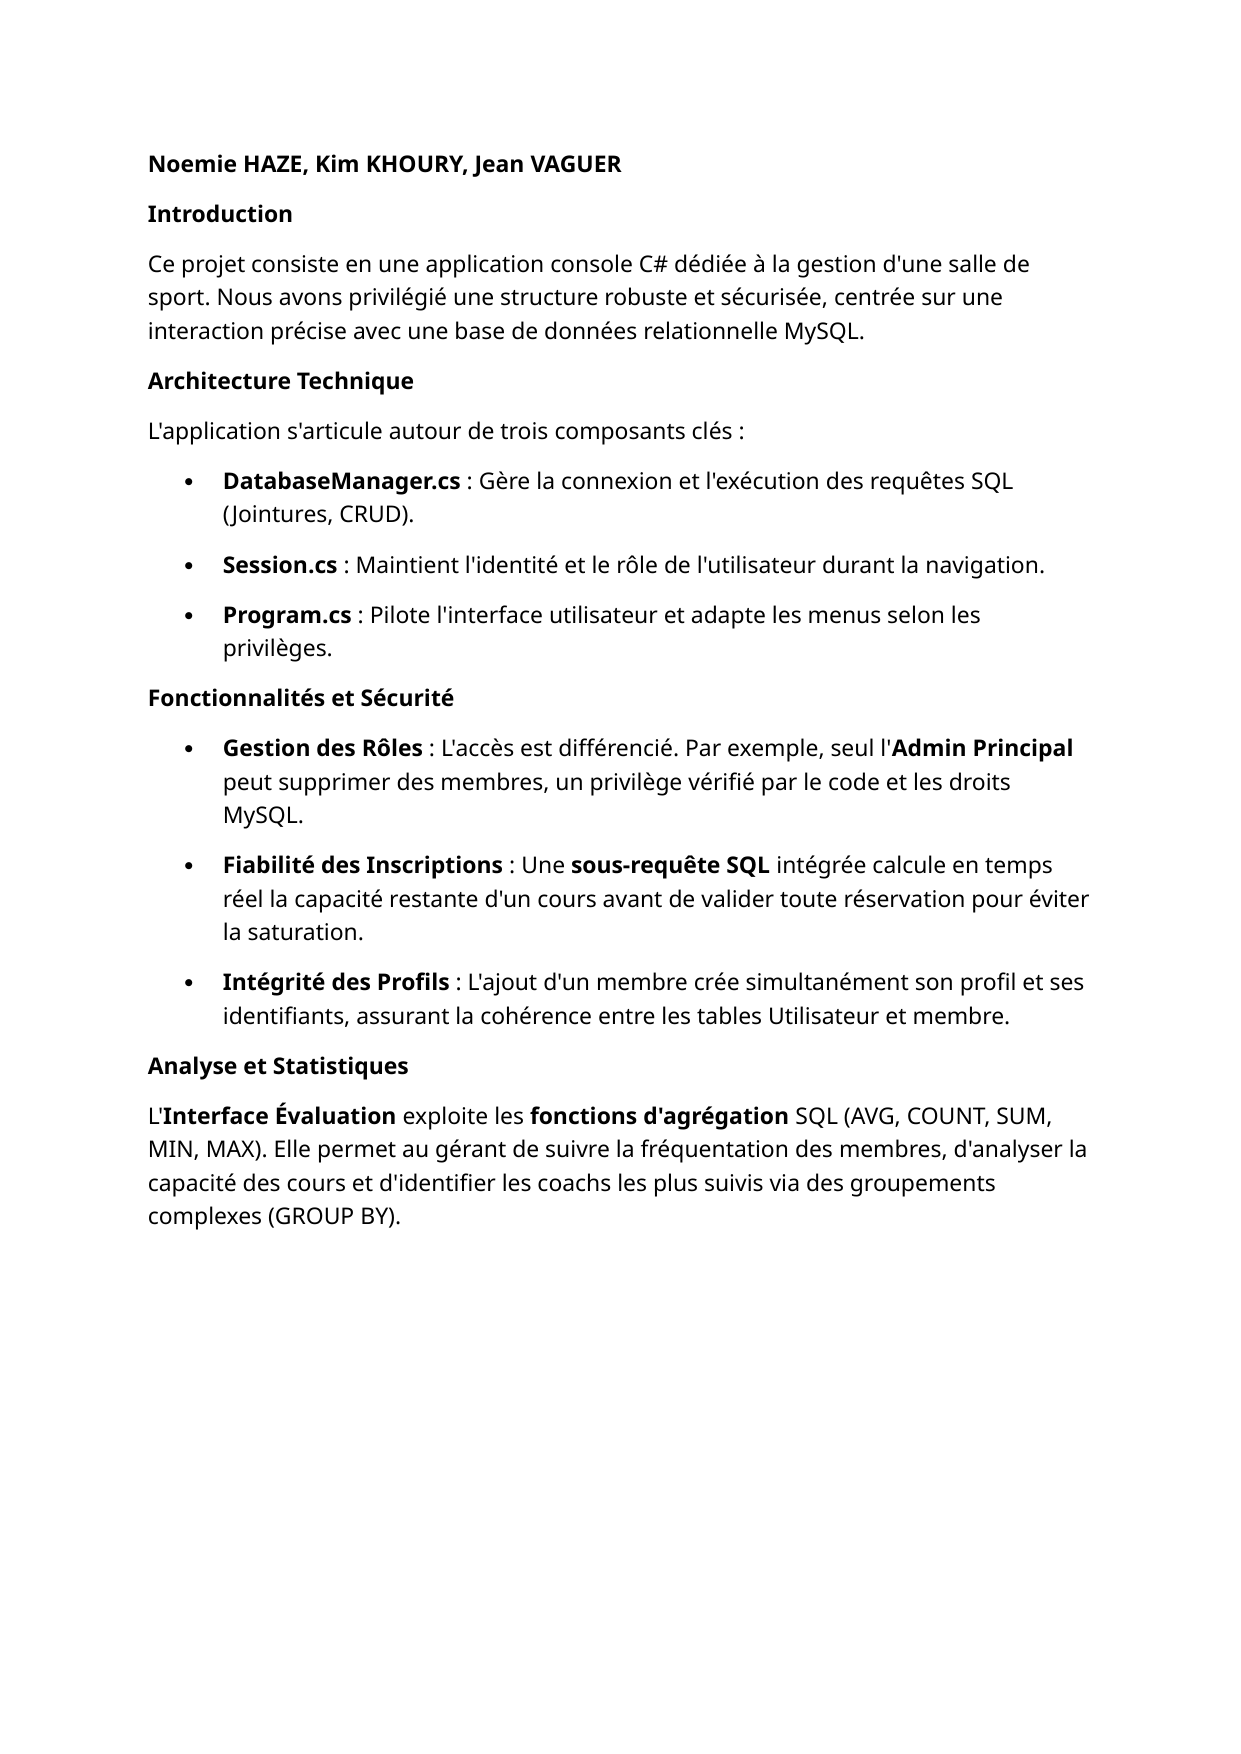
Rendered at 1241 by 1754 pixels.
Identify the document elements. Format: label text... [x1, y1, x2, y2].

text Introduction [148, 198, 1093, 229]
text L'application s'articule autour de trois composants clés : [148, 415, 1093, 446]
text L'Interface Évaluation exploite les fonctions d'agrégation SQL (AVG, COUNT, SUM, MIN, MAX). Elle permet au gérant de suivre la fréquentation des membres, d'analyser la capacité des cours et d'identifier les coachs les plus suivis via des groupements complexes (GROUP BY). [148, 1100, 1093, 1231]
list Program.cs : Pilote l'interface utilisateur et adapte les menus selon les privilèges. [185, 599, 1093, 663]
list Fiabilité des Inscriptions : Une sous-requête SQL intégrée calcule en temps réel la capacité restante d'un cours avant de valider toute réservation pour éviter la saturation. [185, 849, 1093, 947]
list Session.cs : Maintient l'identité et le rôle de l'utilisateur durant la navigation. [185, 548, 1093, 580]
list DatabaseManager.cs : Gère la connexion et l'exécution des requêtes SQL (Jointures, CRUD). [185, 465, 1093, 530]
text Fonctionnalités et Sécurité [148, 682, 1093, 713]
text Ce projet consiste en une application console C# dédiée à la gestion d'une salle de sport. Nous avons privilégié une structure robuste et sécurisée, centrée sur une interaction précise avec une base de données relationnelle MySQL. [148, 248, 1093, 346]
list Intégrité des Profils : L'ajout d'un membre crée simultanément son profil et ses identifiants, assurant la cohérence entre les tables Utilisateur et membre. [185, 966, 1093, 1031]
list Gestion des Rôles : L'accès est différencié. Par exemple, seul l'Admin Principal peut supprimer des membres, un privilège vérifié par le code et les droits MySQL. [185, 732, 1093, 830]
text Analyse et Statistiques [148, 1050, 1093, 1081]
text Architecture Technique [148, 365, 1093, 396]
text Noemie HAZE, Kim KHOURY, Jean VAGUER [148, 148, 1093, 179]
